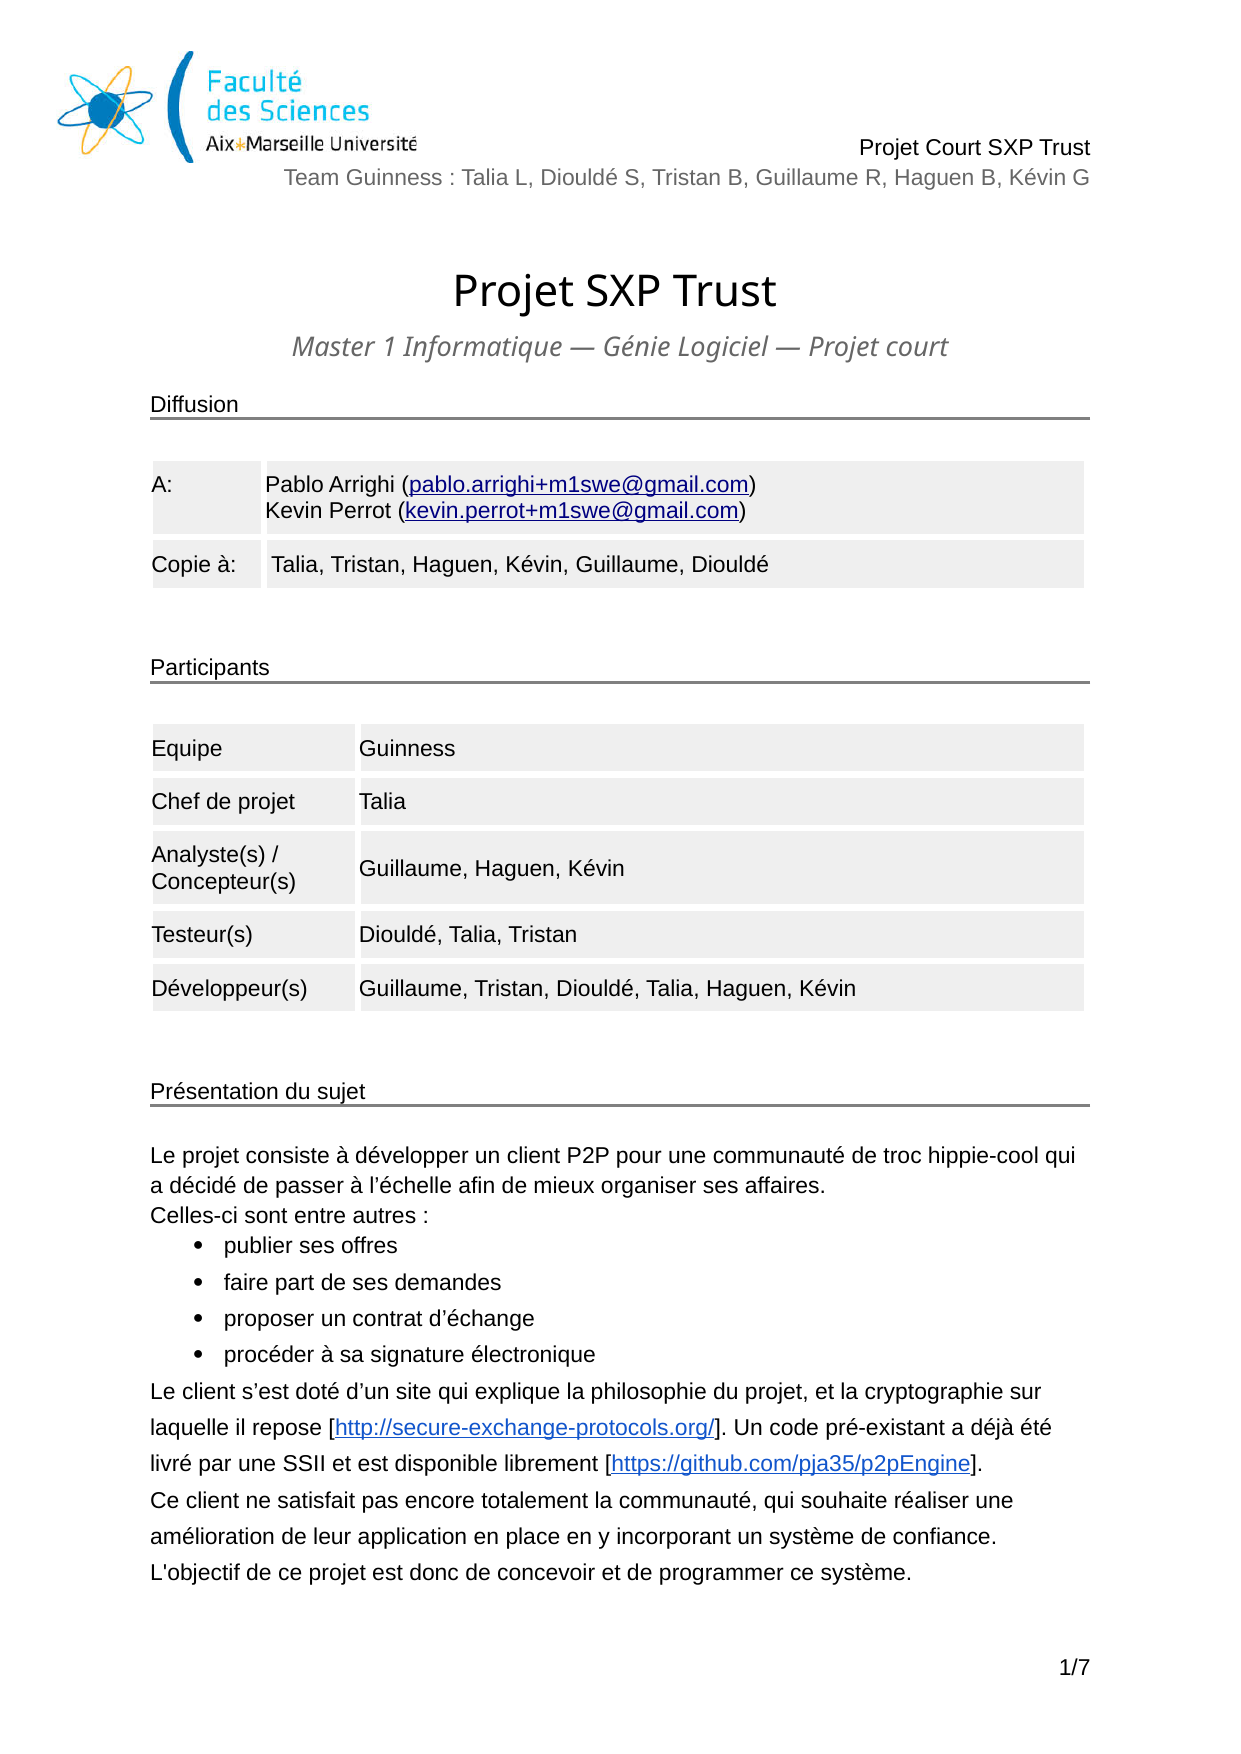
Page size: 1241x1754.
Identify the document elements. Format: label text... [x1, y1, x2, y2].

list publier ses offres [194, 1232, 1090, 1258]
text Présentation du sujet [150, 1078, 1090, 1104]
text Ce client ne satisfait pas encore totalement la communauté, qui souhaite réaliser une amélioration de leur application en place en y incorporant un système de confiance. [150, 1487, 1090, 1549]
text Participants [150, 654, 1090, 681]
table_cell Copie à: [153, 540, 261, 588]
table_header Equipe [153, 724, 355, 771]
text Diffusion [150, 391, 1090, 417]
list faire part de ses demandes [194, 1268, 1090, 1295]
table_cell Guillaume, Haguen, Kévin [361, 831, 1084, 904]
list proposer un contrat d’échange [194, 1305, 1090, 1331]
picture [56, 51, 417, 163]
text L'objectif de ce projet est donc de concevoir et de programmer ce système. [150, 1559, 1090, 1586]
text Projet SXP Trust [150, 259, 1090, 319]
list procéder à sa signature électronique [194, 1341, 1090, 1368]
text Celles-ci sont entre autres : [150, 1202, 1090, 1228]
table_header Guinness [361, 724, 1084, 771]
table_header Pablo Arrighi (pablo.arrighi+m1swe@gmail.com) Kevin Perrot (kevin.perrot+m1swe@gmail.com) [267, 461, 1084, 534]
text Master 1 Informatique — Génie Logiciel — Projet court [150, 328, 1090, 364]
table_cell Talia, Tristan, Haguen, Kévin, Guillaume, Diouldé [267, 540, 1084, 588]
text Le client s’est doté d’un site qui explique la philosophie du projet, et la cryptographie sur laquelle il repose [http://secure-exchange-protocols.org/]. Un code pré-existant a déjà été livré par une SSII et est disponible librement [https://github.com/pja35/p2pEngine]. [150, 1378, 1090, 1477]
table_cell Guillaume, Tristan, Diouldé, Talia, Haguen, Kévin [361, 964, 1084, 1011]
table_cell Talia [361, 778, 1084, 825]
table_cell Testeur(s) [153, 911, 355, 958]
text Le projet consiste à développer un client P2P pour une communauté de troc hippie-cool qui a décidé de passer à l’échelle afin de mieux organiser ses affaires. [150, 1142, 1090, 1198]
table_header A: [153, 461, 261, 534]
table_cell Analyste(s) / Concepteur(s) [153, 831, 355, 904]
table_cell Diouldé, Talia, Tristan [361, 911, 1084, 958]
table_cell Chef de projet [153, 778, 355, 825]
table_cell Développeur(s) [153, 964, 355, 1011]
